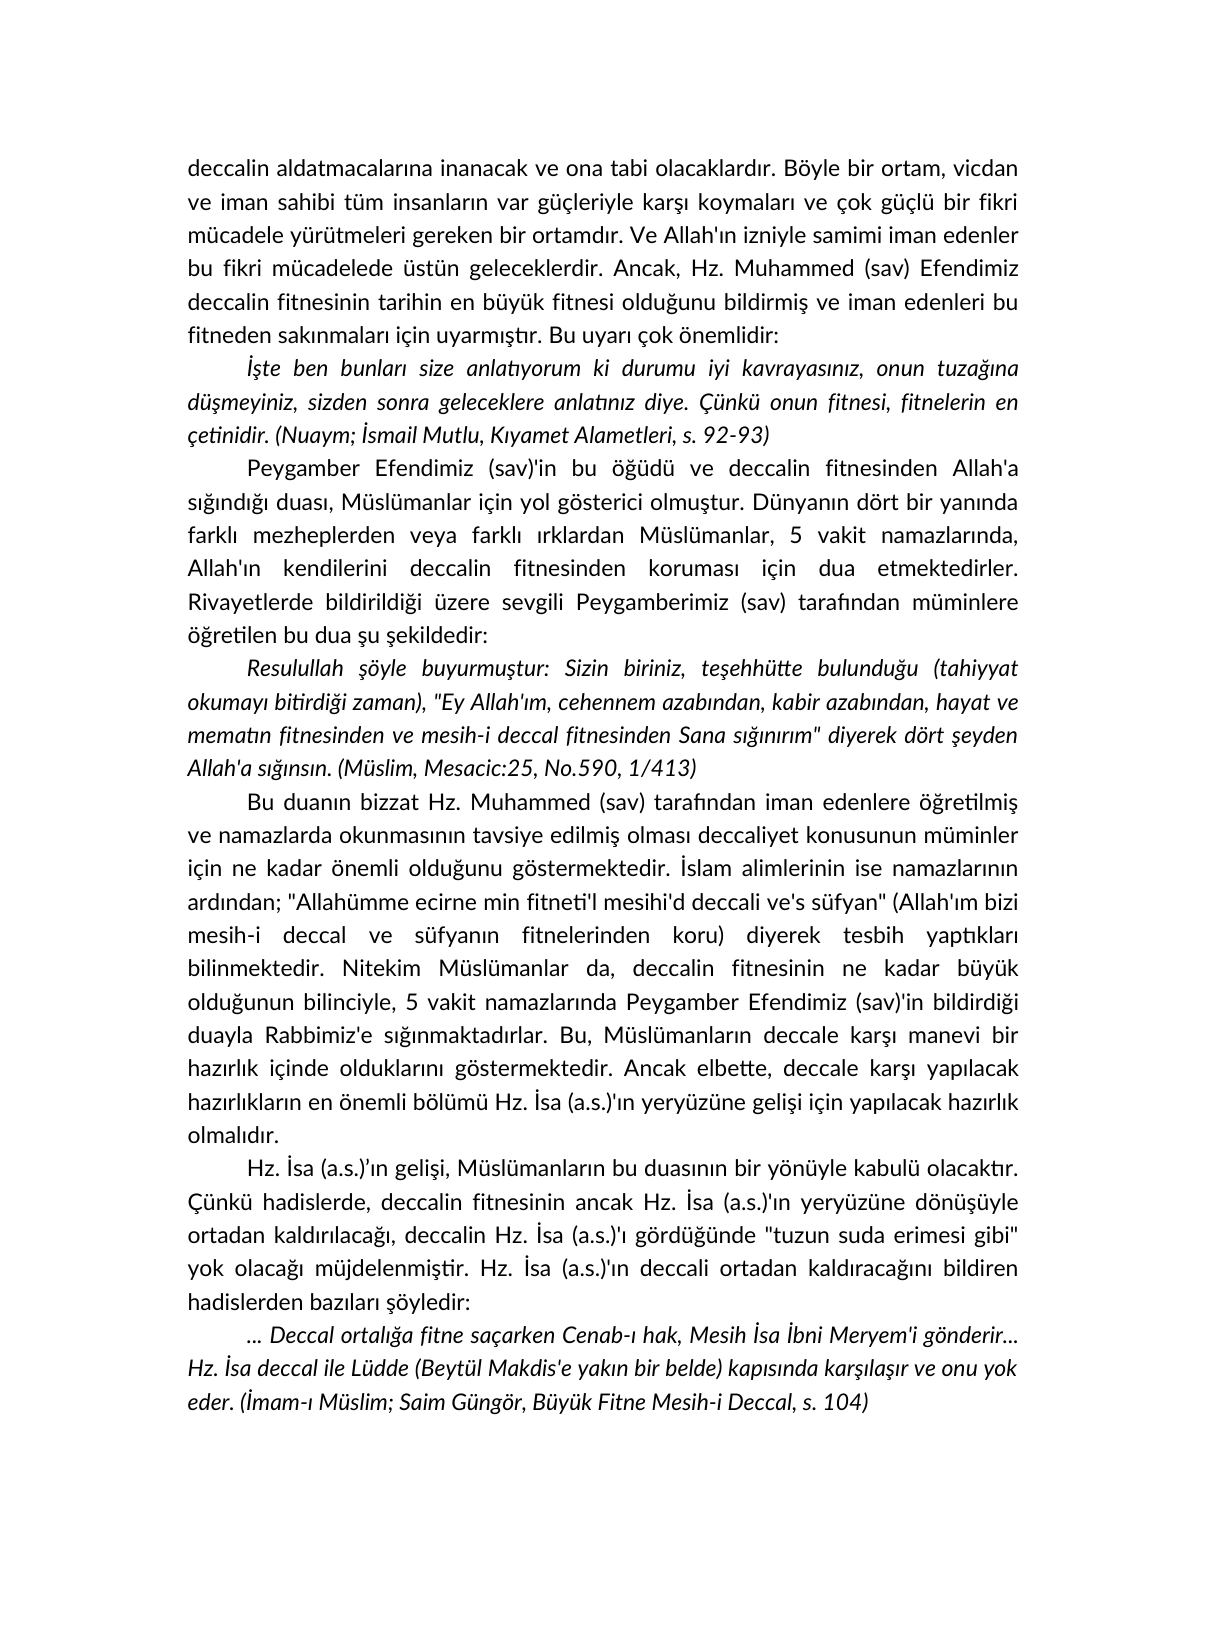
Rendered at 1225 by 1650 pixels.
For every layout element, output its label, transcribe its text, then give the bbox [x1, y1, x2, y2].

text Resulullah şöyle buyurmuştur: Sizin biriniz, teşehhütte bulunduğu (tahiyyat okumayı bitirdiği zaman), "Ey Allah'ım, cehennem azabından, kabir azabından, hayat ve mematın fitnesinden ve mesih-i deccal fitnesinden Sana sığınırım" diyerek dört şeyden Allah'a sığınsın. (Müslim, Mesacic:25, No.590, 1/413) [187, 650, 1020, 783]
text Peygamber Efendimiz (sav)'in bu öğüdü ve deccalin fitnesinden Allah'a sığındığı duası, Müslümanlar için yol gösterici olmuştur. Dünyanın dört bir yanında farklı mezheplerden veya farklı ırklardan Müslümanlar, 5 vakit namazlarında, Allah'ın kendilerini deccalin fitnesinden koruması için dua etmektedirler. Rivayetlerde bildirildiği üzere sevgili Peygamberimiz (sav) tarafından müminlere öğretilen bu dua şu şekildedir: [187, 450, 1020, 650]
text İşte ben bunları size anlatıyorum ki durumu iyi kavrayasınız, onun tuzağına düşmeyiniz, sizden sonra geleceklere anlatınız diye. Çünkü onun fitnesi, fitnelerin en çetinidir. (Nuaym; İsmail Mutlu, Kıyamet Alametleri, s. 92-93) [187, 350, 1020, 450]
text Bu duanın bizzat Hz. Muhammed (sav) tarafından iman edenlere öğretilmiş ve namazlarda okunmasının tavsiye edilmiş olması deccaliyet konusunun müminler için ne kadar önemli olduğunu göstermektedir. İslam alimlerinin ise namazlarının ardından; "Allahümme ecirne min fitneti'l mesihi'd deccali ve's süfyan" (Allah'ım bizi mesih-i deccal ve süfyanın fitnelerinden koru) diyerek tesbih yaptıkları bilinmektedir. Nitekim Müslümanlar da, deccalin fitnesinin ne kadar büyük olduğunun bilinciyle, 5 vakit namazlarında Peygamber Efendimiz (sav)'in bildirdiği duayla Rabbimiz'e sığınmaktadırlar. Bu, Müslümanların deccale karşı manevi bir hazırlık içinde olduklarını göstermektedir. Ancak elbette, deccale karşı yapılacak hazırlıkların en önemli bölümü Hz. İsa (a.s.)'ın yeryüzüne gelişi için yapılacak hazırlık olmalıdır. [187, 783, 1020, 1150]
text ... Deccal ortalığa fitne saçarken Cenab-ı hak, Mesih İsa İbni Meryem'i gönderir... Hz. İsa deccal ile Lüdde (Beytül Makdis'e yakın bir belde) kapısında karşılaşır ve onu yok eder. (İmam-ı Müslim; Saim Güngör, Büyük Fitne Mesih-i Deccal, s. 104) [187, 1317, 1020, 1417]
text deccalin aldatmacalarına inanacak ve ona tabi olacaklardır. Böyle bir ortam, vicdan ve iman sahibi tüm insanların var güçleriyle karşı koymaları ve çok güçlü bir fikri mücadele yürütmeleri gereken bir ortamdır. Ve Allah'ın izniyle samimi iman edenler bu fikri mücadelede üstün geleceklerdir. Ancak, Hz. Muhammed (sav) Efendimiz deccalin fitnesinin tarihin en büyük fitnesi olduğunu bildirmiş ve iman edenleri bu fitneden sakınmaları için uyarmıştır. Bu uyarı çok önemlidir: [187, 150, 1020, 350]
text Hz. İsa (a.s.)’ın gelişi, Müslümanların bu duasının bir yönüyle kabulü olacaktır. Çünkü hadislerde, deccalin fitnesinin ancak Hz. İsa (a.s.)'ın yeryüzüne dönüşüyle ortadan kaldırılacağı, deccalin Hz. İsa (a.s.)'ı gördüğünde "tuzun suda erimesi gibi" yok olacağı müjdelenmiştir. Hz. İsa (a.s.)'ın deccali ortadan kaldıracağını bildiren hadislerden bazıları şöyledir: [187, 1150, 1020, 1317]
